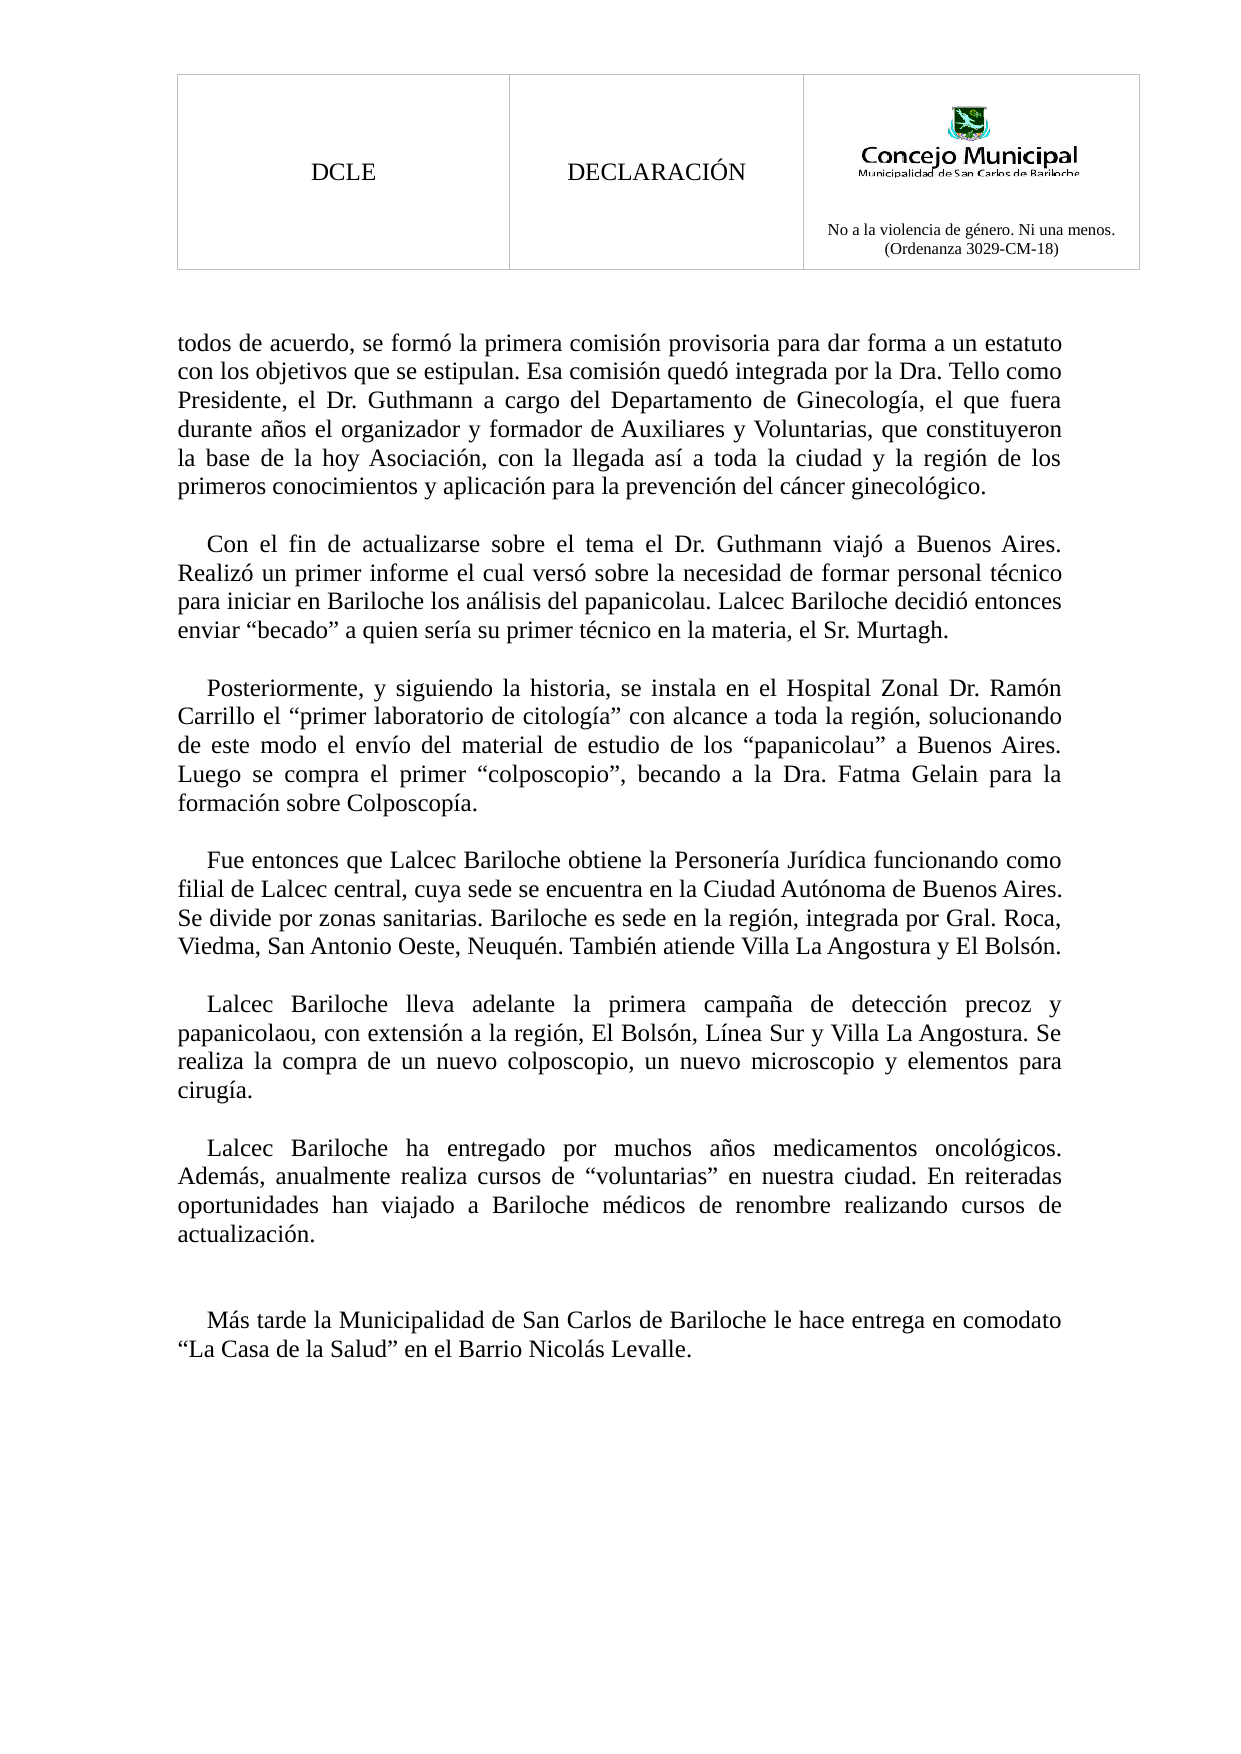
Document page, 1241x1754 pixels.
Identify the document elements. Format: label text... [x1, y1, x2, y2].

text Fue entonces que Lalcec Bariloche obtiene la Personería Jurídica funcionando como filial de Lalcec central, cuya sede se encuentra en la Ciudad Autónoma de Buenos Aires. Se divide por zonas sanitarias. Bariloche es sede en la región, integrada por Gral. Roca, Viedma, San Antonio Oeste, Neuquén. También atiende Villa La Angostura y El Bolsón. [177, 845, 1063, 960]
text Lalcec Bariloche lleva adelante la primera campaña de detección precoz y papanicolaou, con extensión a la región, El Bolsón, Línea Sur y Villa La Angostura. Se realiza la compra de un nuevo colposcopio, un nuevo microscopio y elementos para cirugía. [177, 989, 1063, 1104]
text todos de acuerdo, se formó la primera comisión provisoria para dar forma a un estatuto con los objetivos que se estipulan. Esa comisión quedó integrada por la Dra. Tello como Presidente, el Dr. Guthmann a cargo del Departamento de Ginecología, el que fuera durante años el organizador y formador de Auxiliares y Voluntarias, que constituyeron la base de la hoy Asociación, con la llegada así a toda la ciudad y la región de los primeros conocimientos y aplicación para la prevención del cáncer ginecológico. [177, 328, 1063, 500]
text Posteriormente, y siguiendo la historia, se instala en el Hospital Zonal Dr. Ramón Carrillo el “primer laboratorio de citología” con alcance a toda la región, solucionando de este modo el envío del material de estudio de los “papanicolau” a Buenos Aires. Luego se compra el primer “colposcopio”, becando a la Dra. Fatma Gelain para la formación sobre Colposcopía. [177, 673, 1063, 816]
text Más tarde la Municipalidad de San Carlos de Bariloche le hace entrega en comodato “La Casa de la Salud” en el Barrio Nicolás Levalle. [177, 1305, 1063, 1363]
text Con el fin de actualizarse sobre el tema el Dr. Guthmann viajó a Buenos Aires. Realizó un primer informe el cual versó sobre la necesidad de formar personal técnico para iniciar en Bariloche los análisis del papanicolau. Lalcec Bariloche decidió entonces enviar “becado” a quien sería su primer técnico en la materia, el Sr. Murtagh. [177, 529, 1063, 644]
text Lalcec Bariloche ha entregado por muchos años medicamentos oncológicos. Además, anualmente realiza cursos de “voluntarias” en nuestra ciudad. En reiteradas oportunidades han viajado a Bariloche médicos de renombre realizando cursos de actualización. [177, 1133, 1063, 1248]
